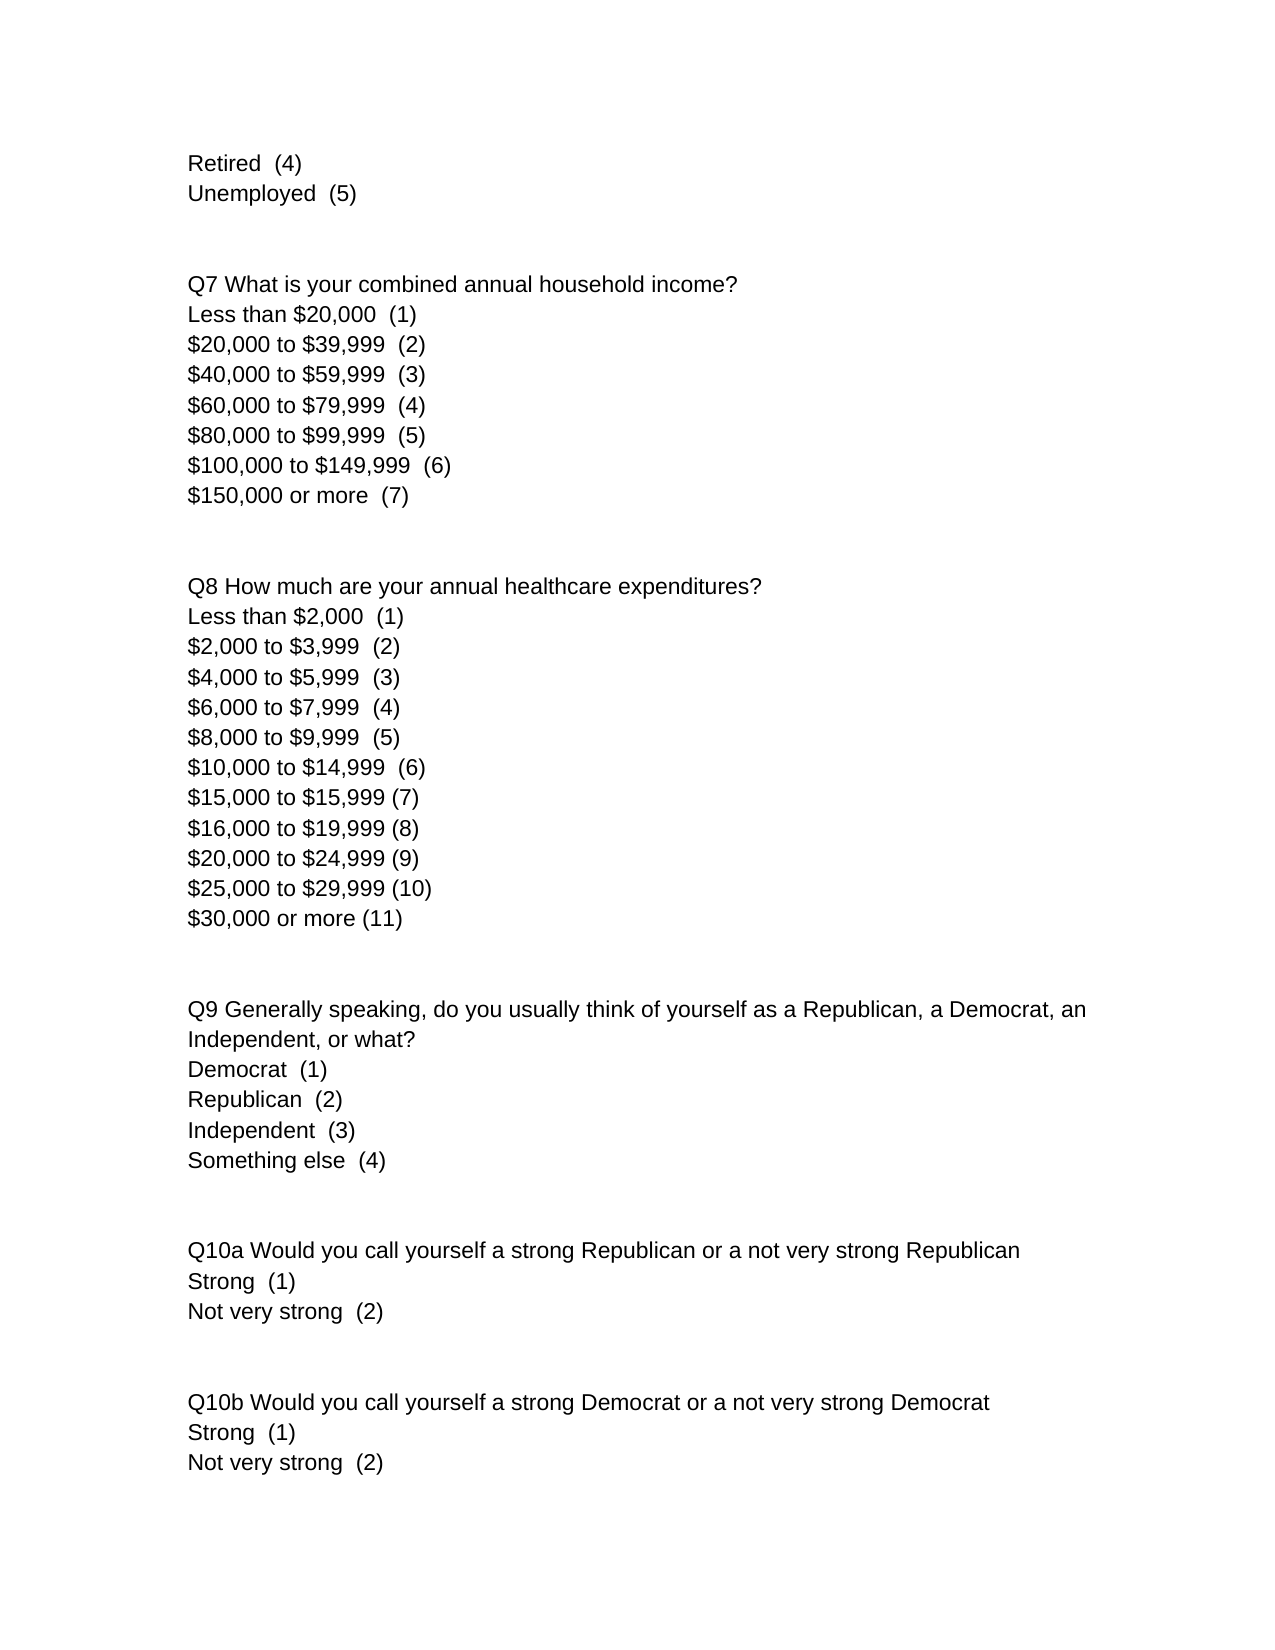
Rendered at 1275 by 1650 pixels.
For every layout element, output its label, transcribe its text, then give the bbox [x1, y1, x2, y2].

text Not very strong (2) [187, 1298, 1087, 1324]
text $2,000 to $3,999 (2) [187, 633, 1087, 660]
text Q7 What is your combined annual household income? [187, 271, 1087, 297]
text Q9 Generally speaking, do you usually think of yourself as a Republican, a Democrat, an Independent, or what? [187, 996, 1087, 1052]
text $100,000 to $149,999 (6) [187, 452, 1087, 478]
text Unemployed (5) [187, 180, 1087, 207]
text Republican (2) [187, 1086, 1087, 1113]
text $60,000 to $79,999 (4) [187, 392, 1087, 418]
text Q10b Would you call yourself a strong Democrat or a not very strong Democrat [187, 1388, 1087, 1415]
text Less than $20,000 (1) [187, 301, 1087, 327]
text Independent (3) [187, 1117, 1087, 1143]
text $20,000 to $39,999 (2) [187, 331, 1087, 358]
text Not very strong (2) [187, 1449, 1087, 1475]
text $40,000 to $59,999 (3) [187, 361, 1087, 388]
text $6,000 to $7,999 (4) [187, 694, 1087, 720]
text Retired (4) [187, 150, 1087, 176]
text $80,000 to $99,999 (5) [187, 422, 1087, 448]
text $16,000 to $19,999 (8) [187, 814, 1087, 841]
text $30,000 or more (11) [187, 905, 1087, 932]
text $10,000 to $14,999 (6) [187, 754, 1087, 781]
text $8,000 to $9,999 (5) [187, 724, 1087, 750]
text $15,000 to $15,999 (7) [187, 784, 1087, 811]
text Something else (4) [187, 1147, 1087, 1173]
text Democrat (1) [187, 1056, 1087, 1083]
text $4,000 to $5,999 (3) [187, 663, 1087, 690]
text Less than $2,000 (1) [187, 603, 1087, 629]
text $25,000 to $29,999 (10) [187, 875, 1087, 901]
text Strong (1) [187, 1268, 1087, 1294]
text Strong (1) [187, 1419, 1087, 1445]
text $150,000 or more (7) [187, 482, 1087, 509]
text $20,000 to $24,999 (9) [187, 845, 1087, 871]
text Q8 How much are your annual healthcare expenditures? [187, 573, 1087, 599]
text Q10a Would you call yourself a strong Republican or a not very strong Republican [187, 1237, 1087, 1264]
